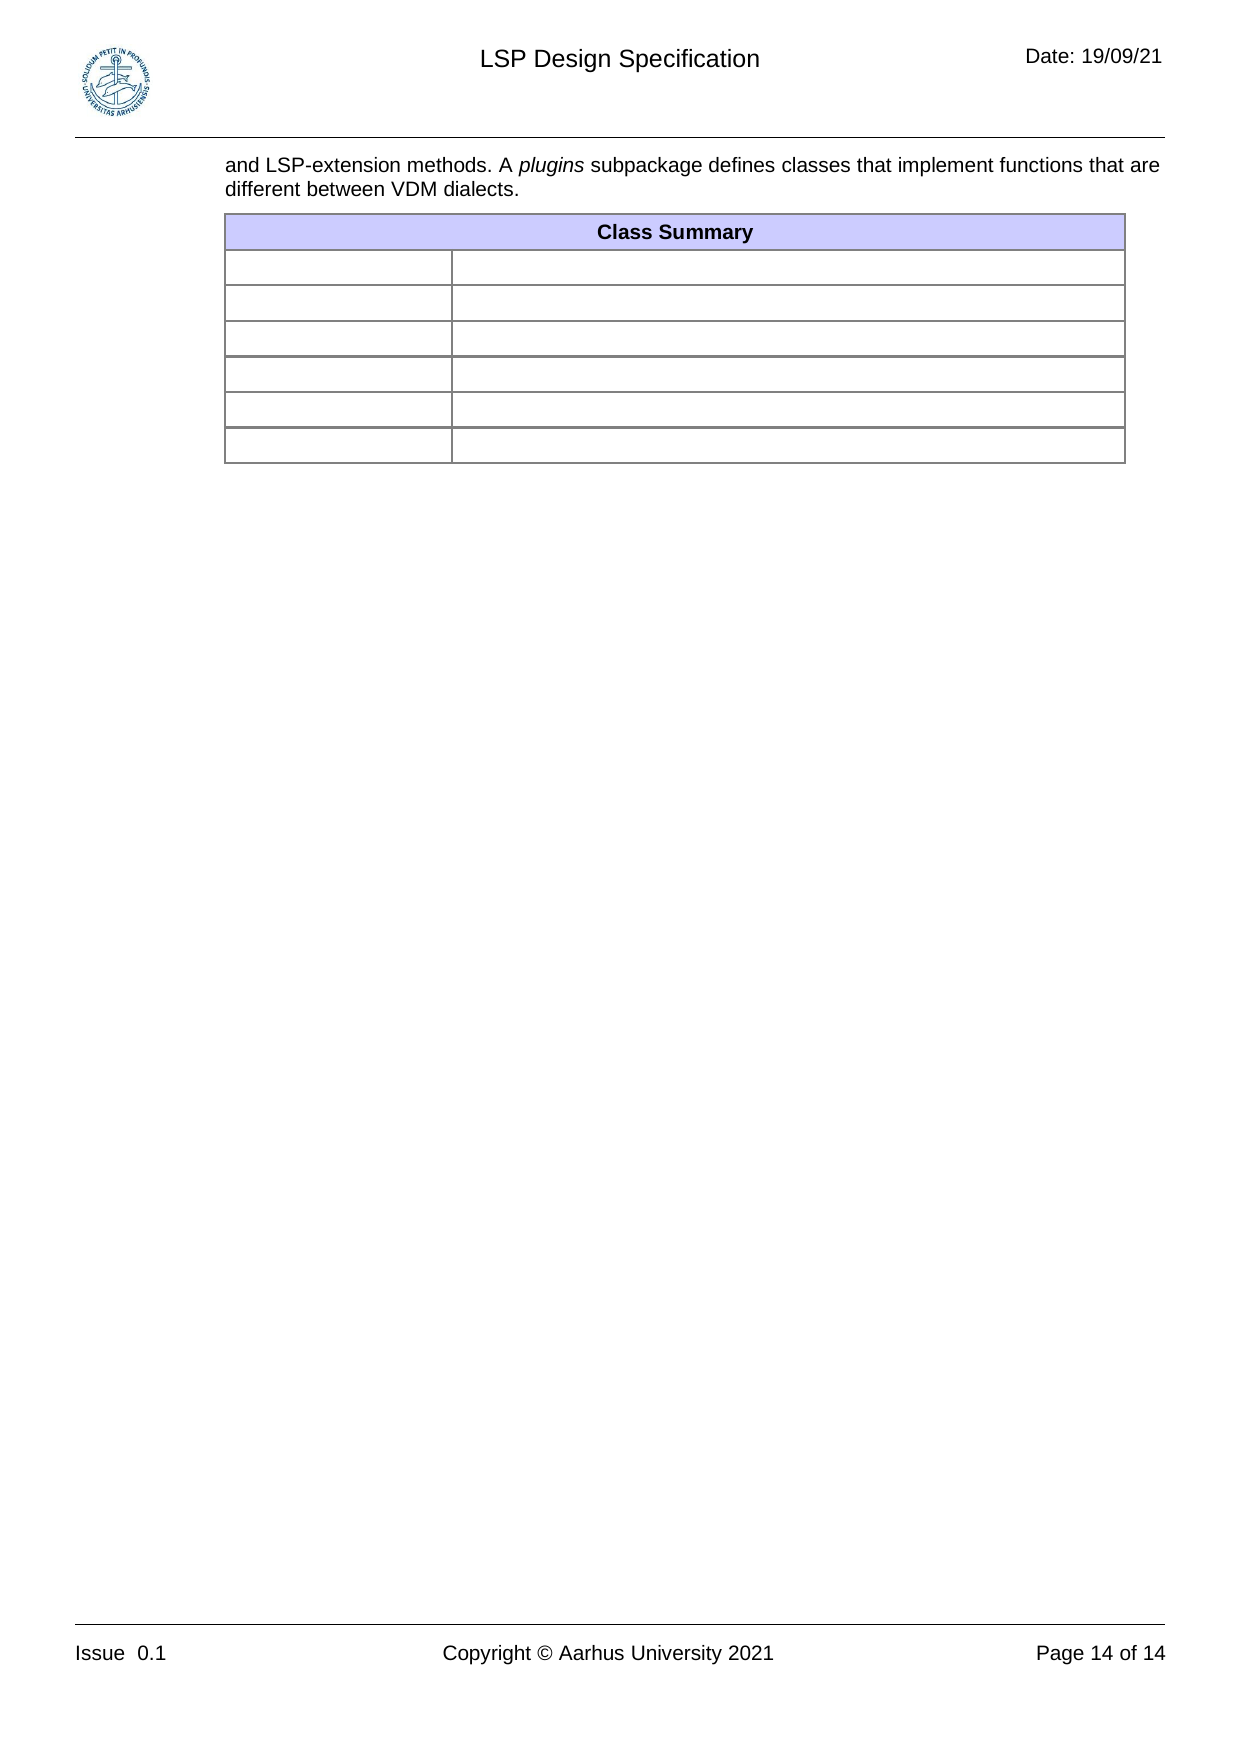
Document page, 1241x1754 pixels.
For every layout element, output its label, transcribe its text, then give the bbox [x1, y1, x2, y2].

table_cell [453, 429, 1124, 462]
table_cell [453, 393, 1124, 426]
table_cell [453, 322, 1124, 355]
table_cell [226, 429, 451, 462]
table_cell [453, 358, 1124, 391]
table_cell [226, 358, 451, 391]
table_cell [226, 393, 451, 426]
picture [78, 44, 153, 120]
table_cell [453, 286, 1124, 320]
table_cell [226, 286, 451, 320]
table_cell [453, 251, 1124, 284]
table_cell [226, 251, 451, 284]
table_header Class Summary [226, 215, 1124, 249]
text and LSP-extension methods. A plugins subpackage defines classes that implement functions that are different between VDM dialects. [225, 153, 1165, 201]
table_cell [226, 322, 451, 355]
